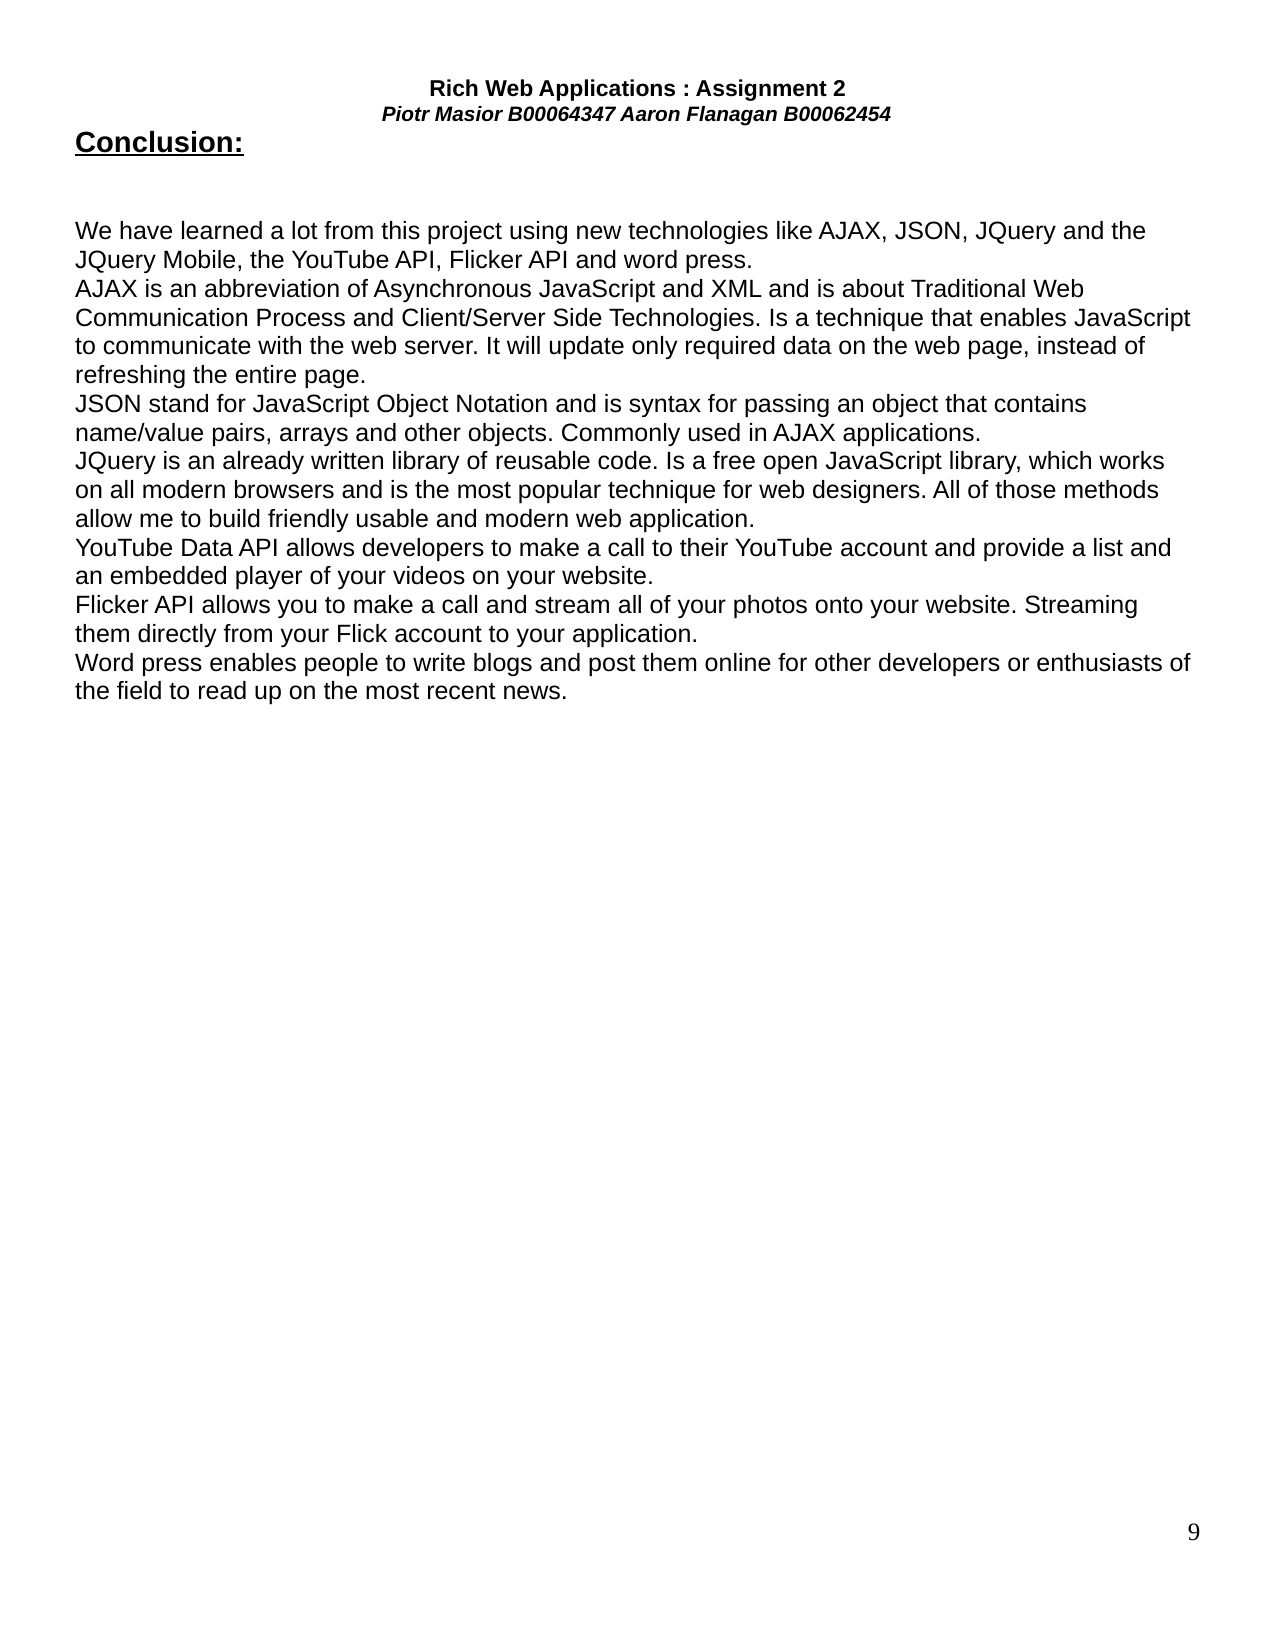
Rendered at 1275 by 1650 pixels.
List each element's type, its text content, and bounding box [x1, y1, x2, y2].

text AJAX is an abbreviation of Asynchronous JavaScript and XML and is about Traditional Web Communication Process and Client/Server Side Technologies. Is a technique that enables JavaScript to communicate with the web server. It will update only required data on the web page, instead of refreshing the entire page. [75, 274, 1200, 389]
text Conclusion: [75, 125, 1200, 159]
text JSON stand for JavaScript Object Notation and is syntax for passing an object that contains name/value pairs, arrays and other objects. Commonly used in AJAX applications. [75, 389, 1200, 446]
text JQuery is an already written library of reusable code. Is a free open JavaScript library, which works on all modern browsers and is the most popular technique for web designers. All of those methods allow me to build friendly usable and modern web application. [75, 446, 1200, 533]
text Word press enables people to write blogs and post them online for other developers or enthusiasts of the field to read up on the most recent news. [75, 648, 1200, 705]
text We have learned a lot from this project using new technologies like AJAX, JSON, JQuery and the JQuery Mobile, the YouTube API, Flicker API and word press. [75, 216, 1200, 274]
text Flicker API allows you to make a call and stream all of your photos onto your website. Streaming them directly from your Flick account to your application. [75, 590, 1200, 648]
text YouTube Data API allows developers to make a call to their YouTube account and provide a list and an embedded player of your videos on your website. [75, 533, 1200, 590]
